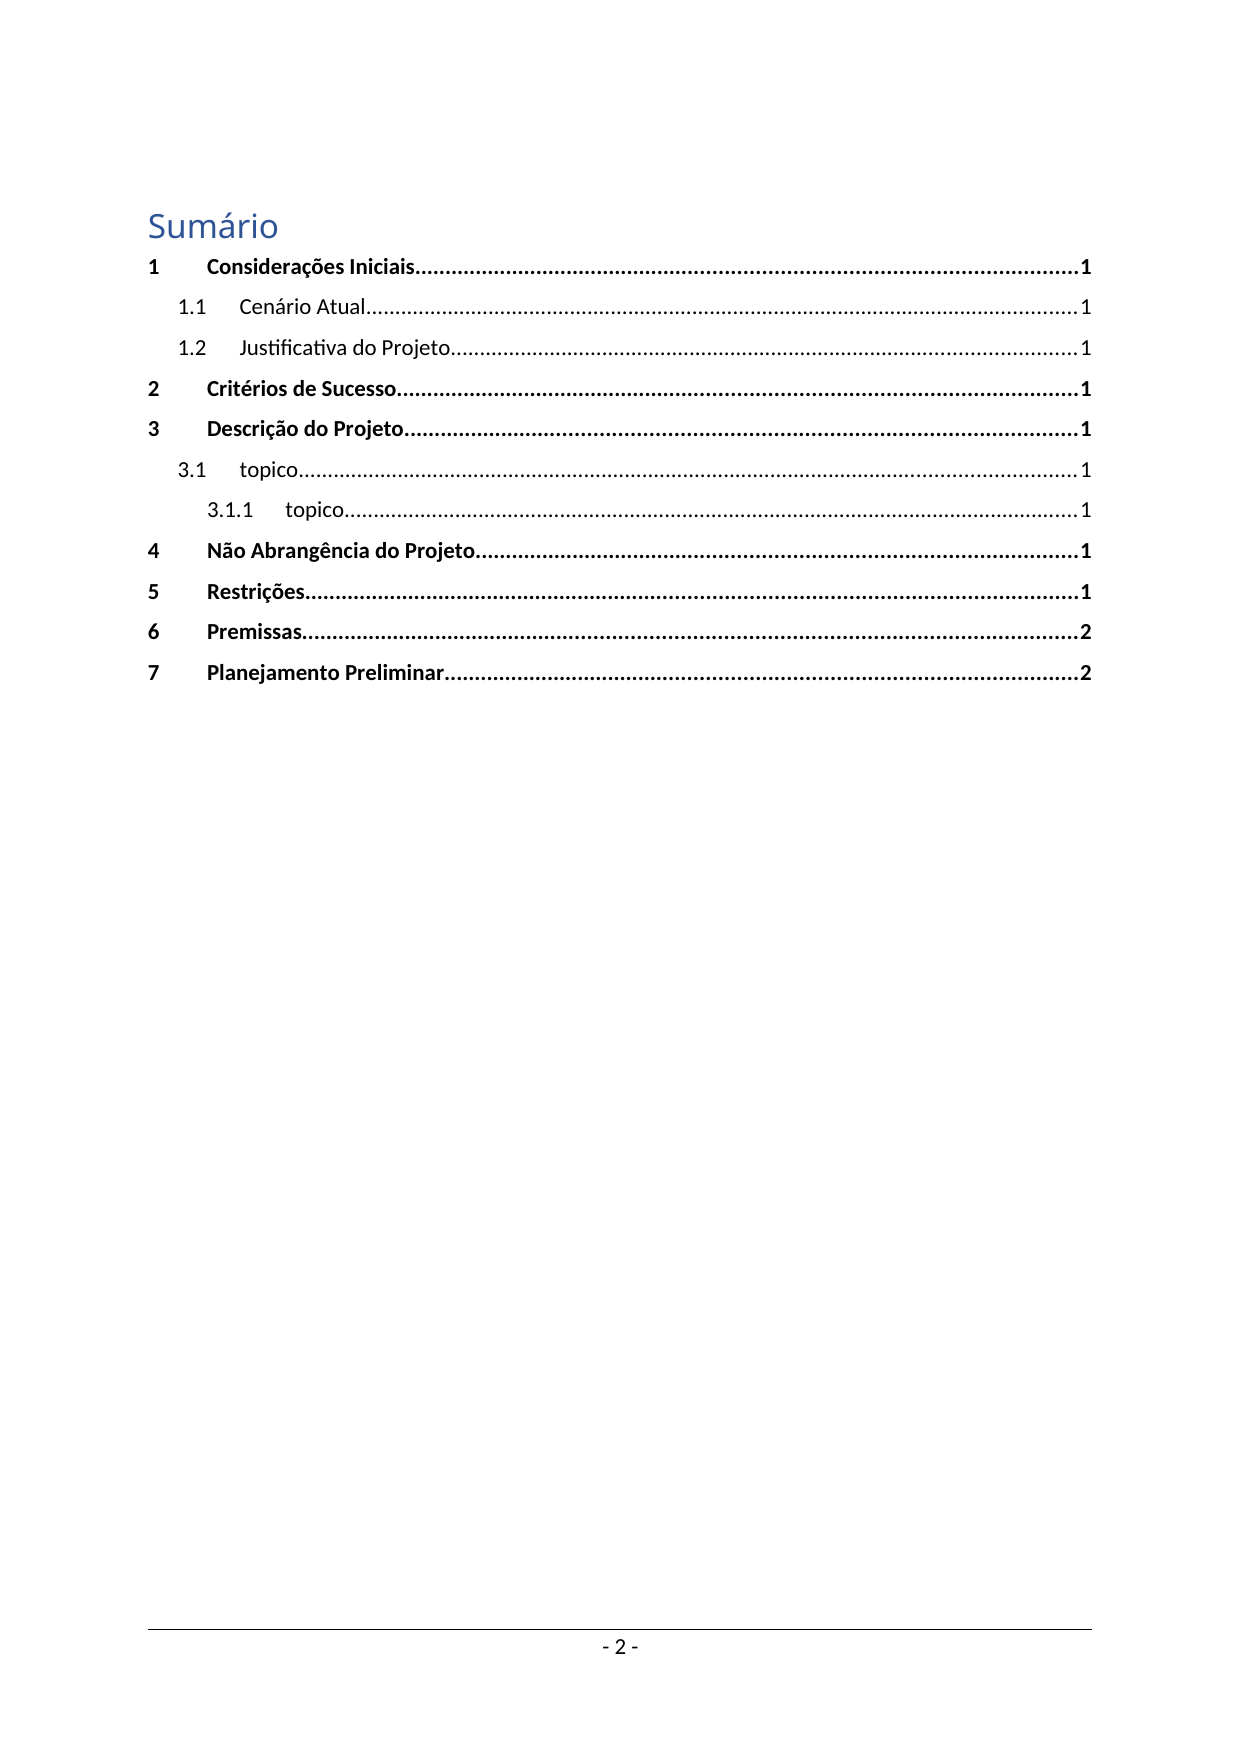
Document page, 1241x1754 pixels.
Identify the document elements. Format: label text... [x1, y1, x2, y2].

text 1 Considerações Iniciais 1 [148, 252, 1092, 280]
text 3.1.1 topico 1 [207, 496, 1092, 524]
text 3 Descrição do Projeto 1 [148, 414, 1092, 442]
text 4 Não Abrangência do Projeto 1 [148, 536, 1092, 564]
text 2 Critérios de Sucesso 1 [148, 374, 1092, 402]
text 6 Premissas 2 [148, 617, 1092, 646]
subtitle Sumário [148, 203, 1092, 248]
text 5 Restrições 1 [148, 577, 1092, 605]
text 1.2 Justificativa do Projeto 1 [177, 333, 1092, 361]
text 1.1 Cenário Atual 1 [177, 292, 1092, 321]
text 7 Planejamento Preliminar 2 [148, 658, 1092, 686]
text 3.1 topico 1 [177, 455, 1092, 483]
